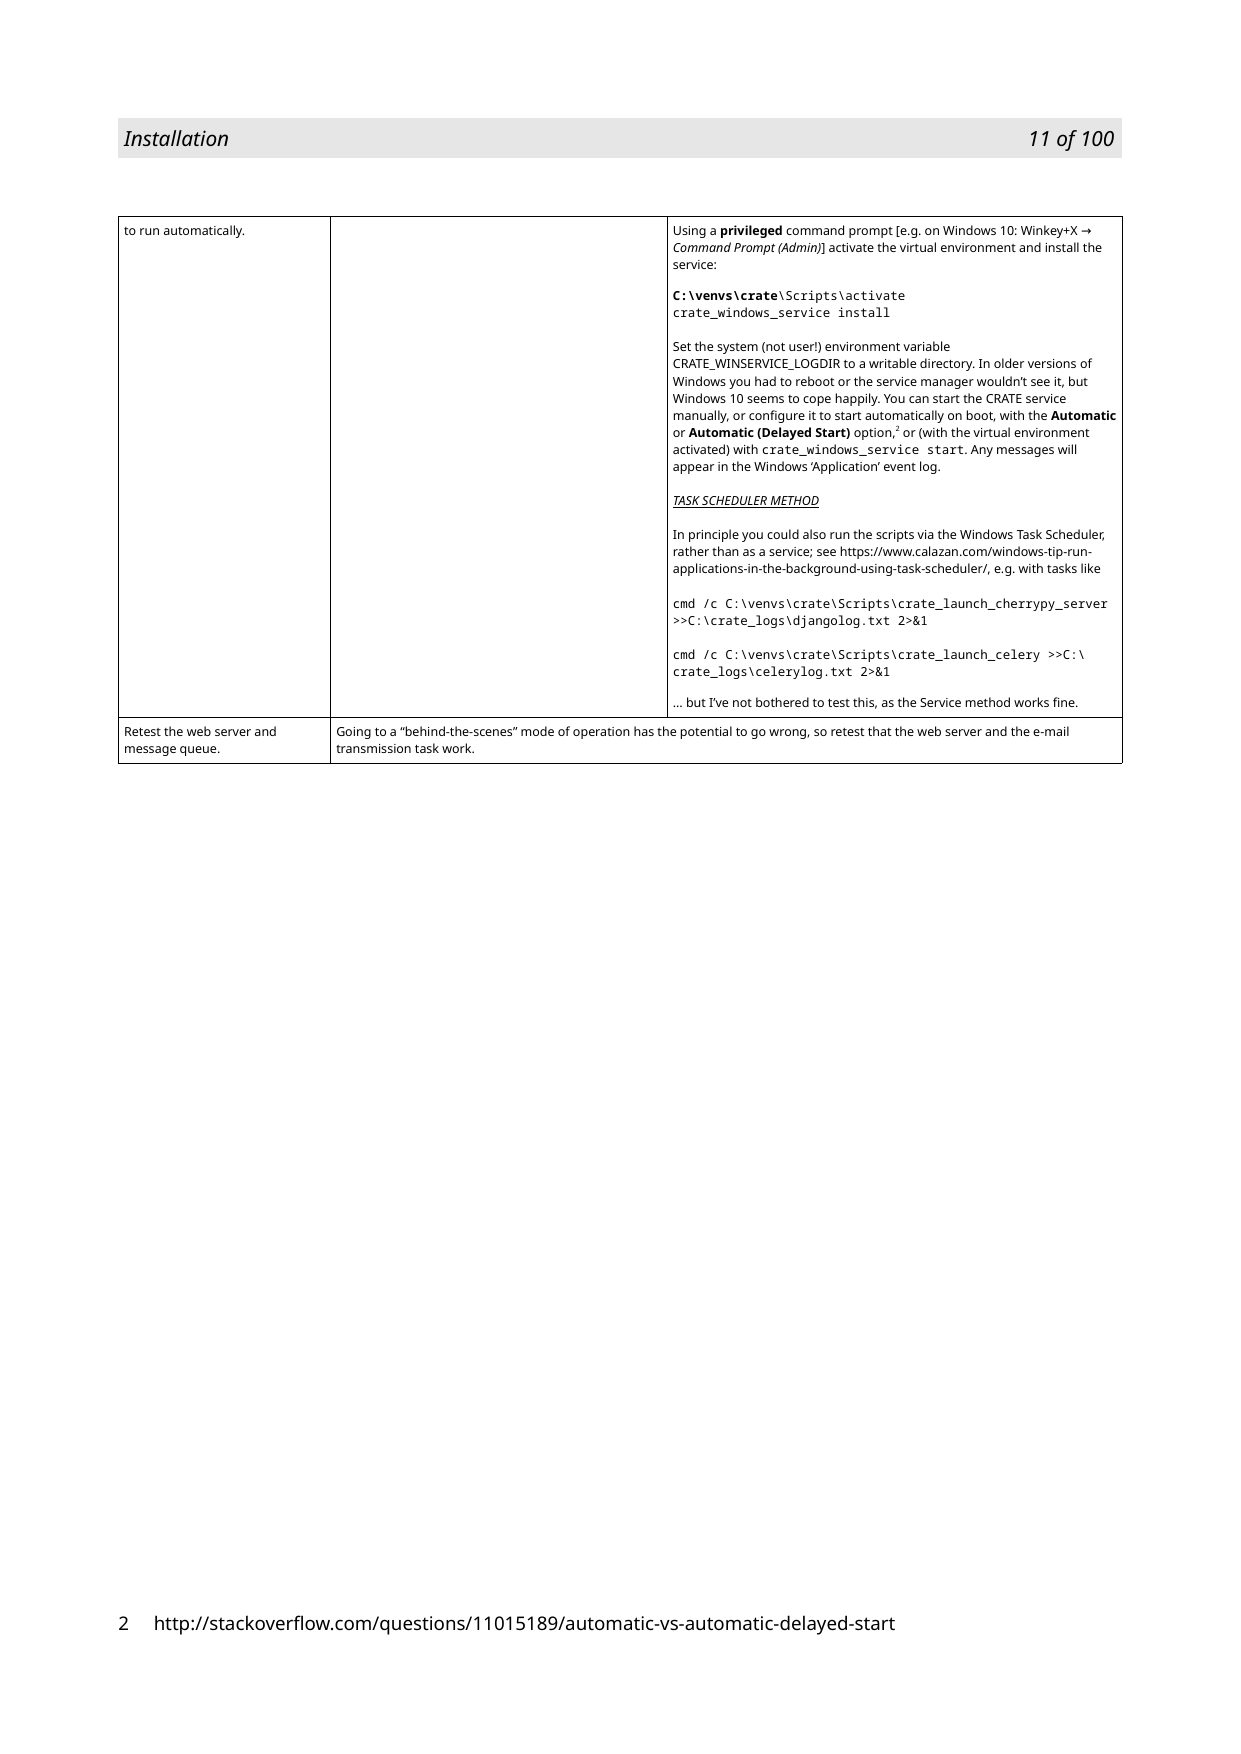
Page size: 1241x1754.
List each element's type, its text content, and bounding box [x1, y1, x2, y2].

table_cell Going to a “behind-the-scenes” mode of operation has the potential to go wrong, so retest that the web server and the e-mail transmission task work. [331, 718, 1122, 763]
table_cell Retest the web server and message queue. [119, 718, 330, 763]
table_cell [331, 217, 667, 717]
table_cell Using a privileged command prompt [e.g. on Windows 10: Winkey+X → Command Prompt (Admin)] activate the virtual environment and install the service: C:\venvs\crate\Scripts\activate crate_windows_service install Set the system (not user!) environment variable CRATE_WINSERVICE_LOGDIR to a writable directory. In older versions of Windows you had to reboot or the service manager wouldn’t see it, but Windows 10 seems to cope happily. You can start the CRATE service manually, or configure it to start automatically on boot, with the Automatic or Automatic (Delayed Start) option, or (with the virtual environment activated) with crate_windows_service start. Any messages will appear in the Windows ‘Application’ event log. TASK SCHEDULER METHOD In principle you could also run the scripts via the Windows Task Scheduler, rather than as a service; see https://www.calazan.com/windows-tip-run-applications-in-the-background-using-task-scheduler/, e.g. with tasks like cmd /c C:\venvs\crate\Scripts\crate_launch_cherrypy_server >>C:\crate_logs\djangolog.txt 2>&1 cmd /c C:\venvs\crate\Scripts\crate_launch_celery >>C:\crate_logs\celerylog.txt 2>&1 … but I’ve not bothered to test this, as the Service method works fine. [668, 217, 1122, 717]
table_cell to run automatically. [119, 217, 330, 717]
